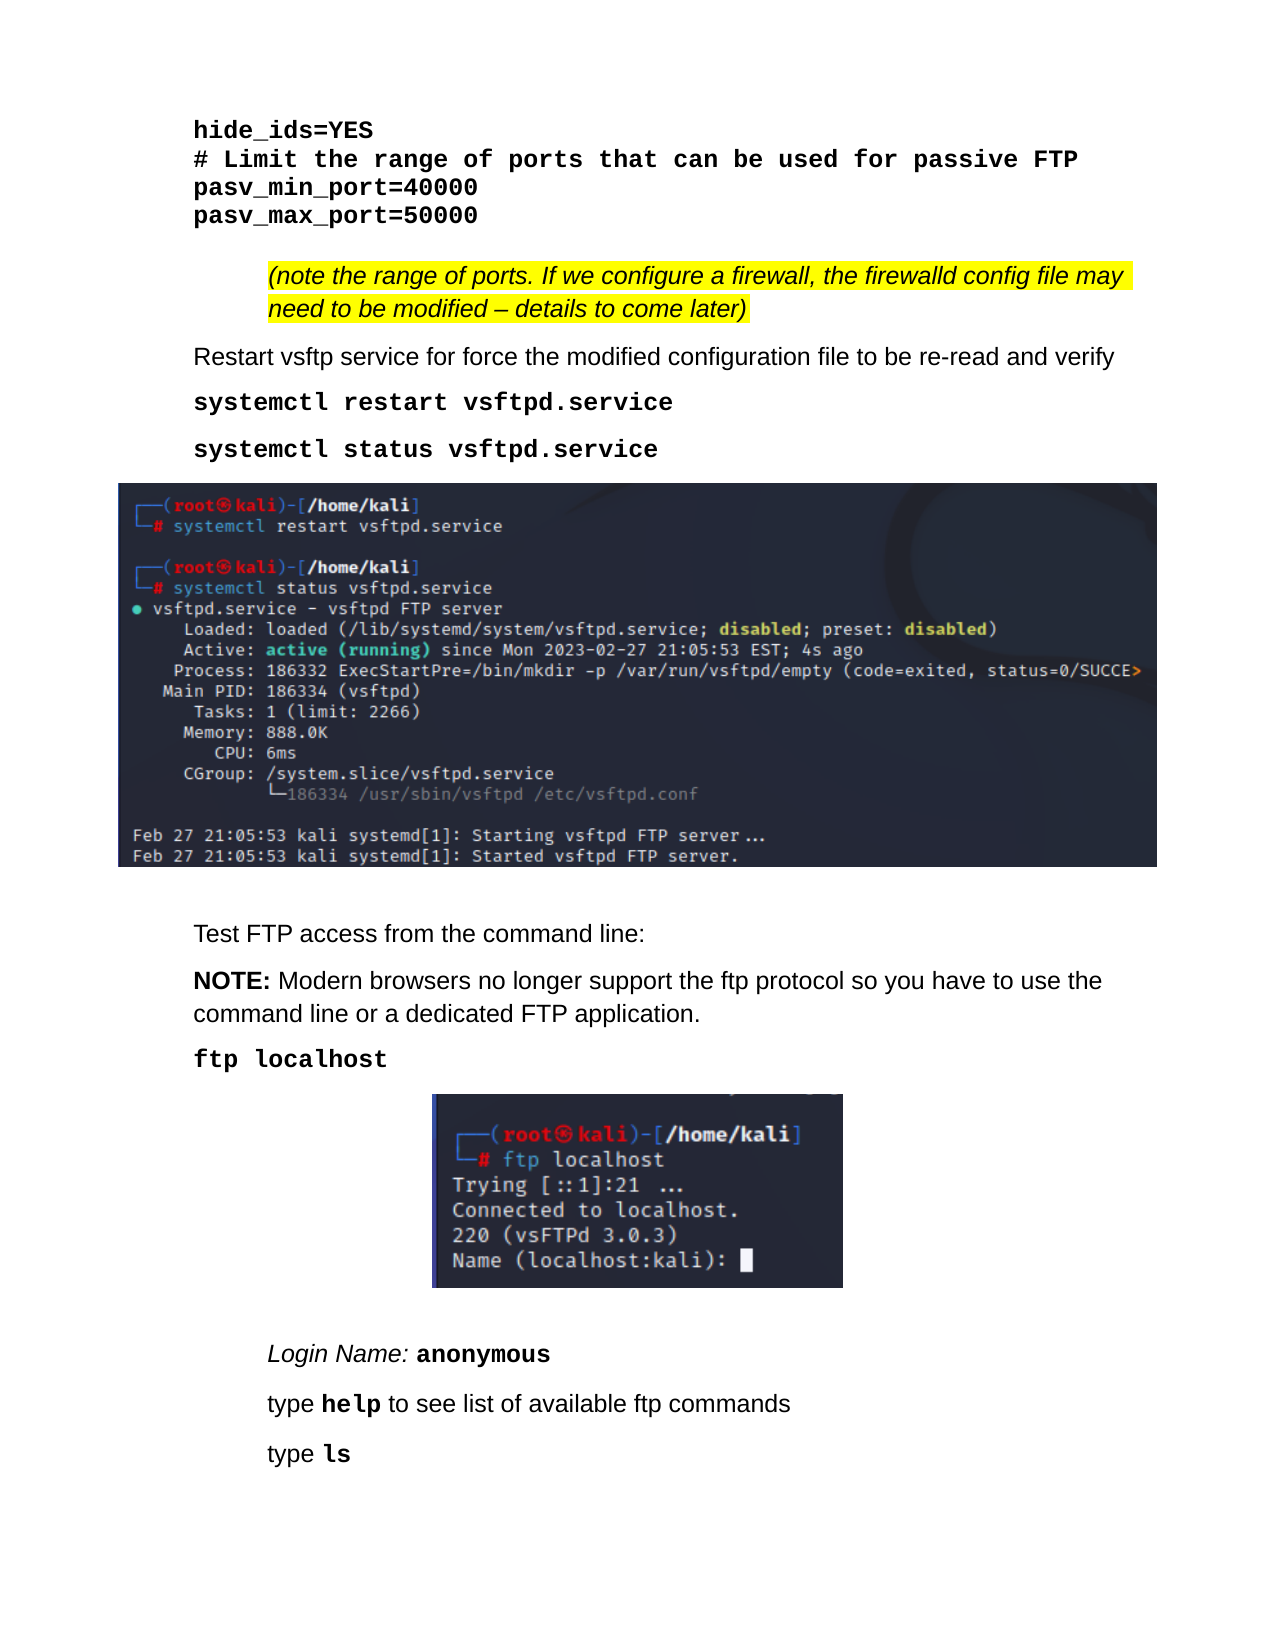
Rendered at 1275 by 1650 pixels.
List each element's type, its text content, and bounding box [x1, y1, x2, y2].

text NOTE: Modern browsers no longer support the ftp protocol so you have to use the command line or a dedicated FTP application. [193, 966, 1157, 1028]
text Test FTP access from the command line: [193, 919, 1157, 947]
text # Limit the range of ports that can be used for passive FTP [193, 146, 1157, 175]
text (note the range of ports. If we configure a firewall, the firewalld config file may need to be modified – details to come later) [268, 261, 1157, 323]
text pasv_min_port=40000 [193, 175, 1157, 203]
text Restart vsftp service for force the modified configuration file to be re-read and verify [193, 342, 1157, 370]
text systemctl restart vsftpd.service [193, 389, 1157, 417]
text hide_ids=YES [193, 118, 1157, 146]
picture [432, 1094, 843, 1288]
text systemctl status vsftpd.service [193, 436, 1157, 464]
text type ls [193, 1439, 1157, 1470]
text type help to see list of available ftp commands [193, 1389, 1157, 1420]
text ftp localhost [193, 1047, 1157, 1075]
text Login Name: anonymous [193, 1339, 1157, 1370]
picture [118, 483, 1157, 867]
text pasv_max_port=50000 [193, 203, 1157, 231]
